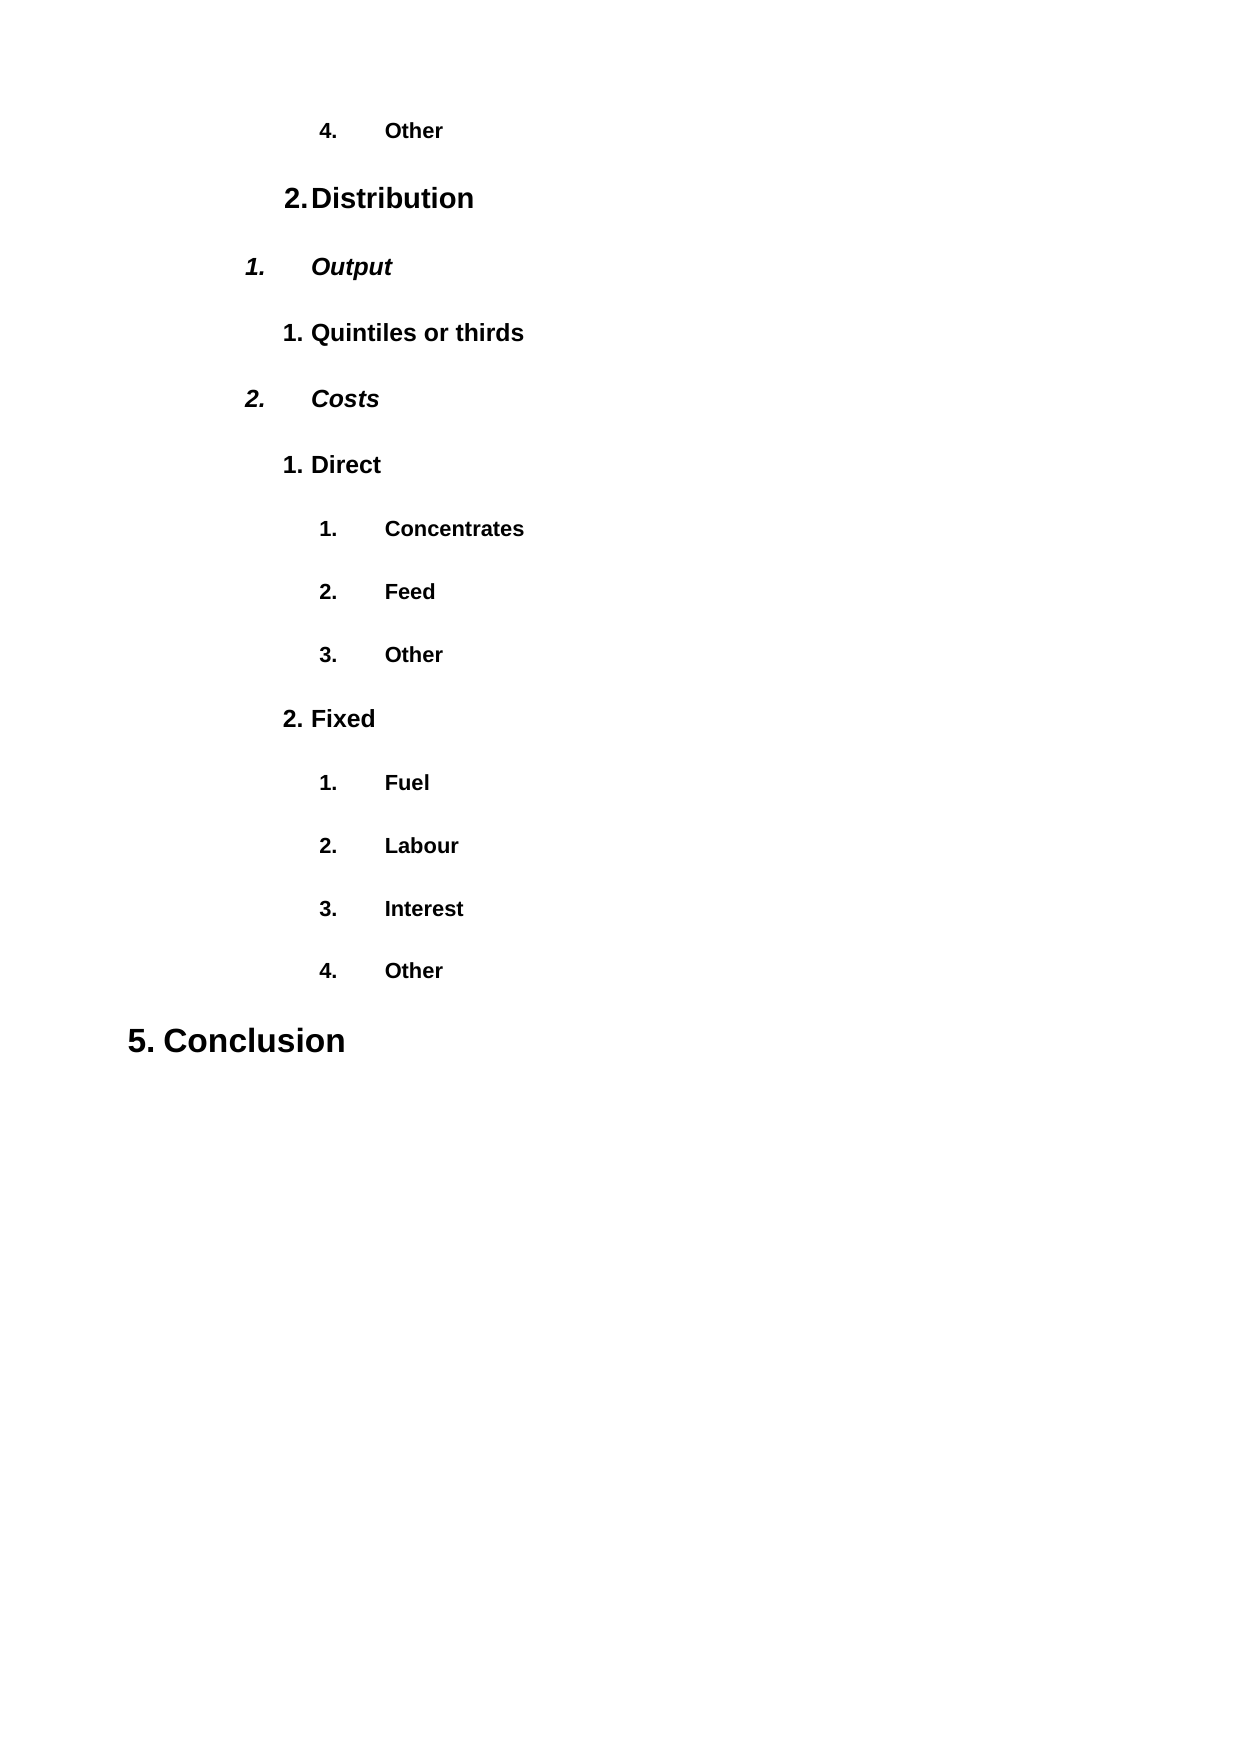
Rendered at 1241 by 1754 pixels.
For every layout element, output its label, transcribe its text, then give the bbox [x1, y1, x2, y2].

subtitle Quintiles or thirds [163, 318, 1122, 346]
subtitle Conclusion [118, 1021, 1122, 1060]
subtitle Other [163, 118, 1122, 143]
subtitle Other [163, 958, 1122, 983]
subtitle Labour [163, 833, 1122, 858]
subtitle Costs [163, 384, 1122, 412]
subtitle Direct [163, 450, 1122, 478]
subtitle Distribution [163, 181, 1122, 214]
subtitle Interest [163, 896, 1122, 921]
subtitle Concentrates [163, 516, 1122, 541]
subtitle Fixed [163, 704, 1122, 733]
subtitle Other [163, 641, 1122, 667]
subtitle Feed [163, 579, 1122, 604]
subtitle Fuel [163, 770, 1122, 795]
subtitle Output [163, 252, 1122, 280]
